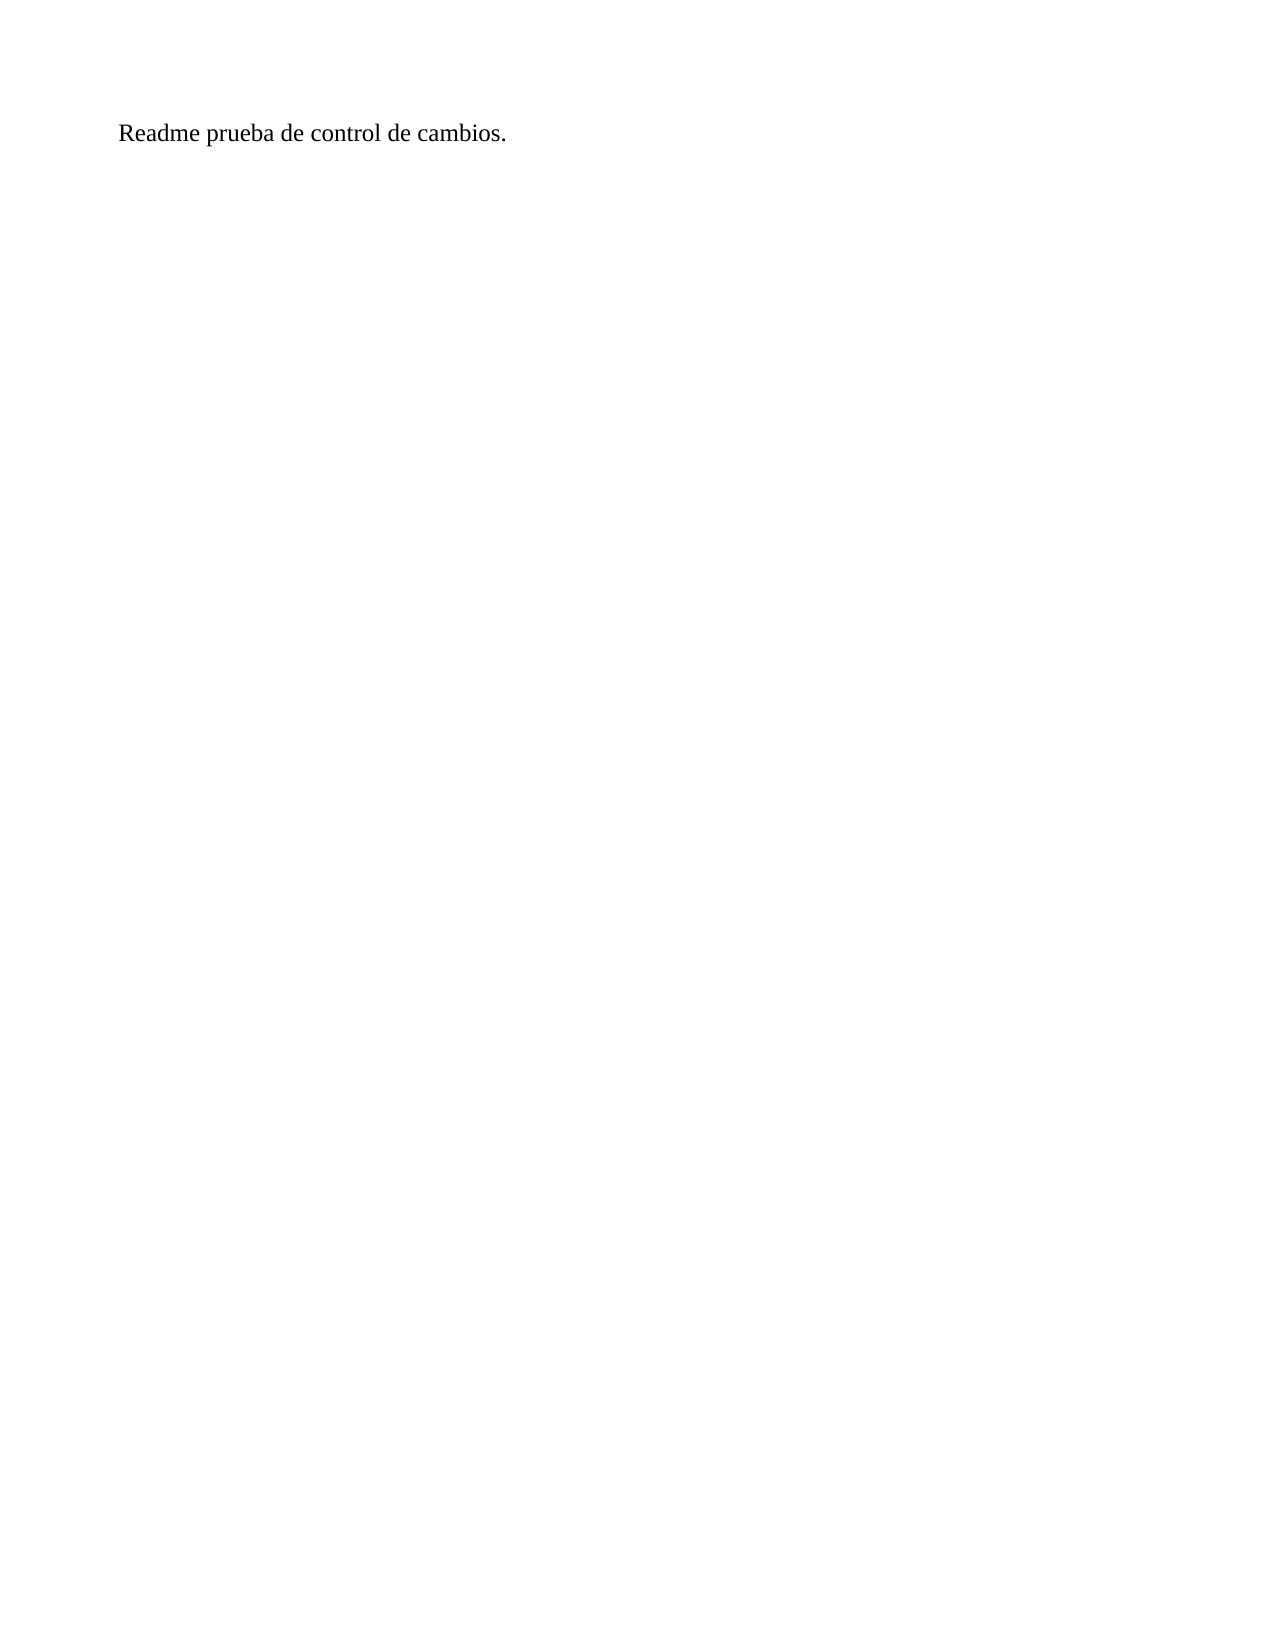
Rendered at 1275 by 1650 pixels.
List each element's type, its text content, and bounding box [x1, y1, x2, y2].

text Readme prueba de control de cambios. [118, 118, 1157, 147]
